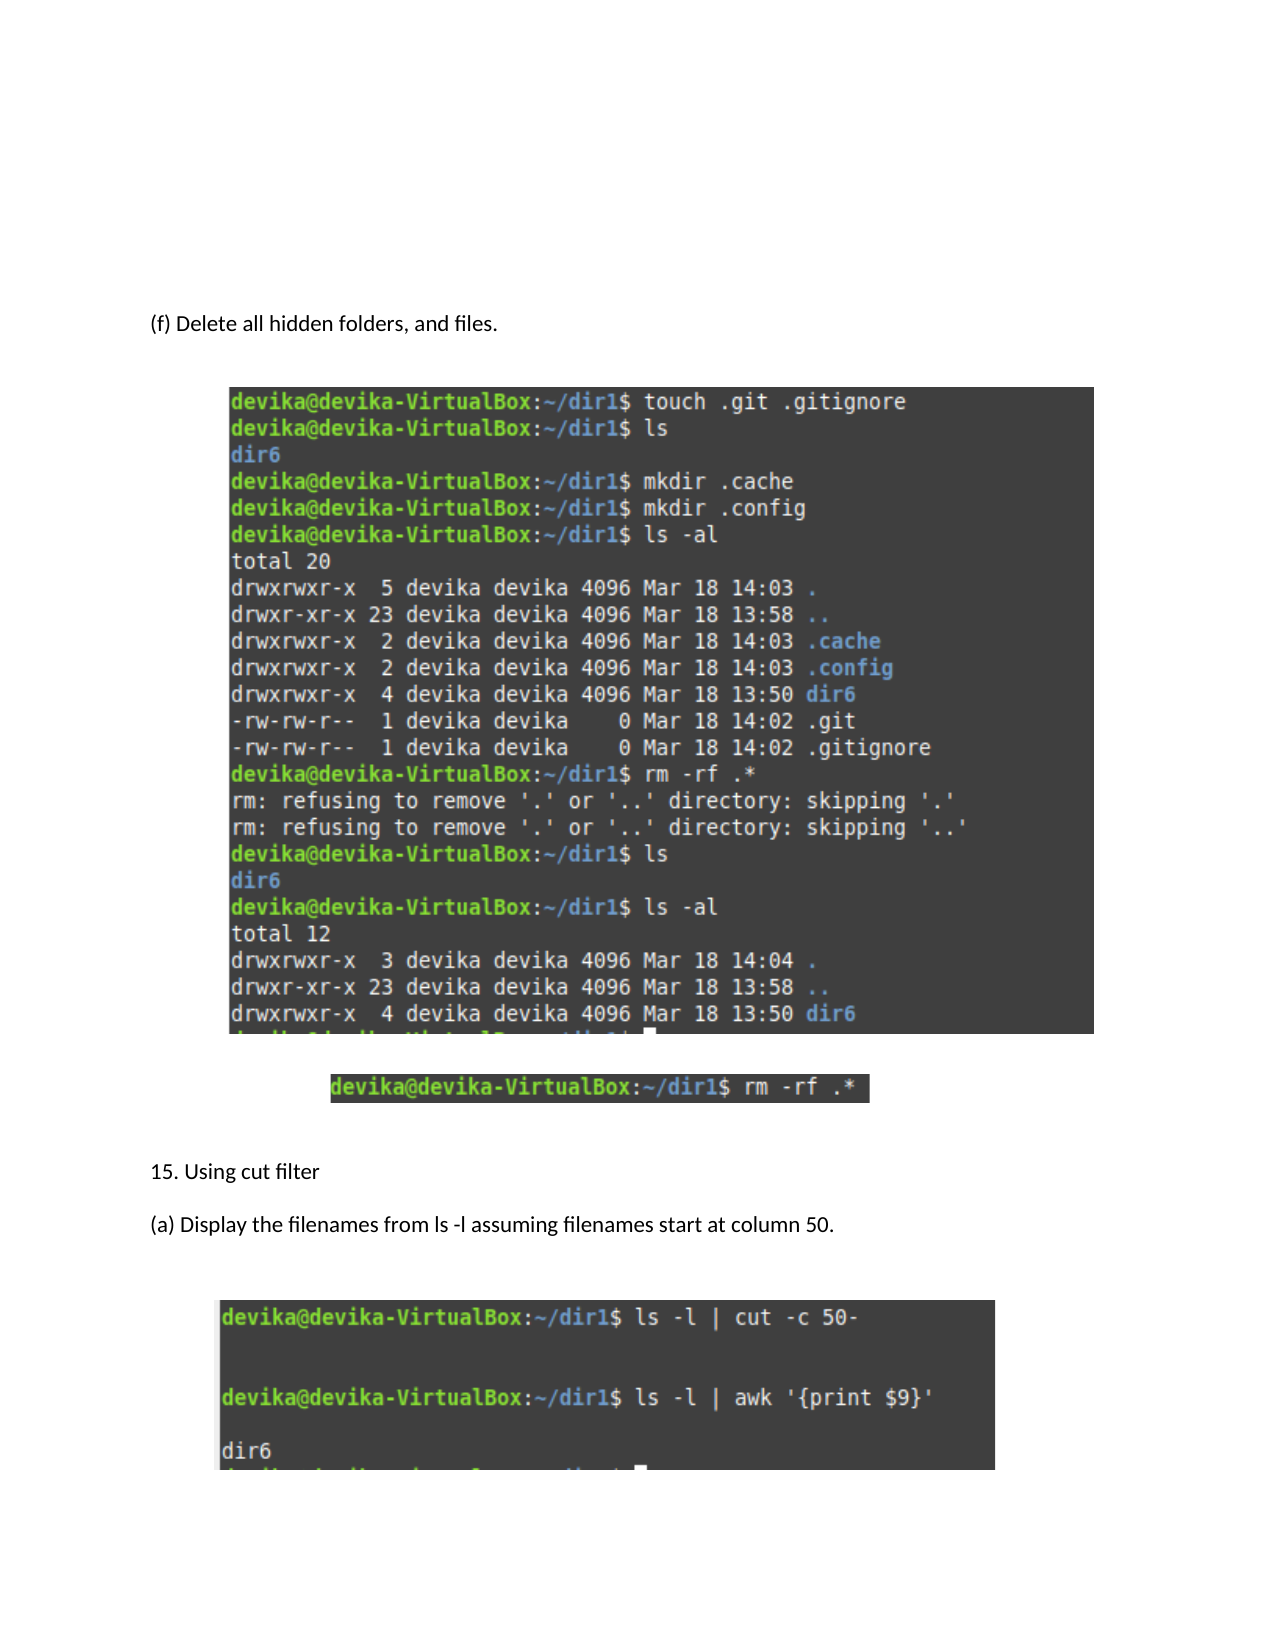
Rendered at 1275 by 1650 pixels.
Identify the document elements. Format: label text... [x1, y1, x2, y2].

picture [214, 1300, 996, 1470]
text (a) Display the filenames from ls -l assuming filenames start at column 50. [150, 1210, 1125, 1238]
text (f) Delete all hidden folders, and files. [150, 309, 1125, 337]
picture [330, 1074, 870, 1103]
text 15. Using cut filter [150, 1157, 1125, 1185]
picture [228, 387, 1094, 1034]
